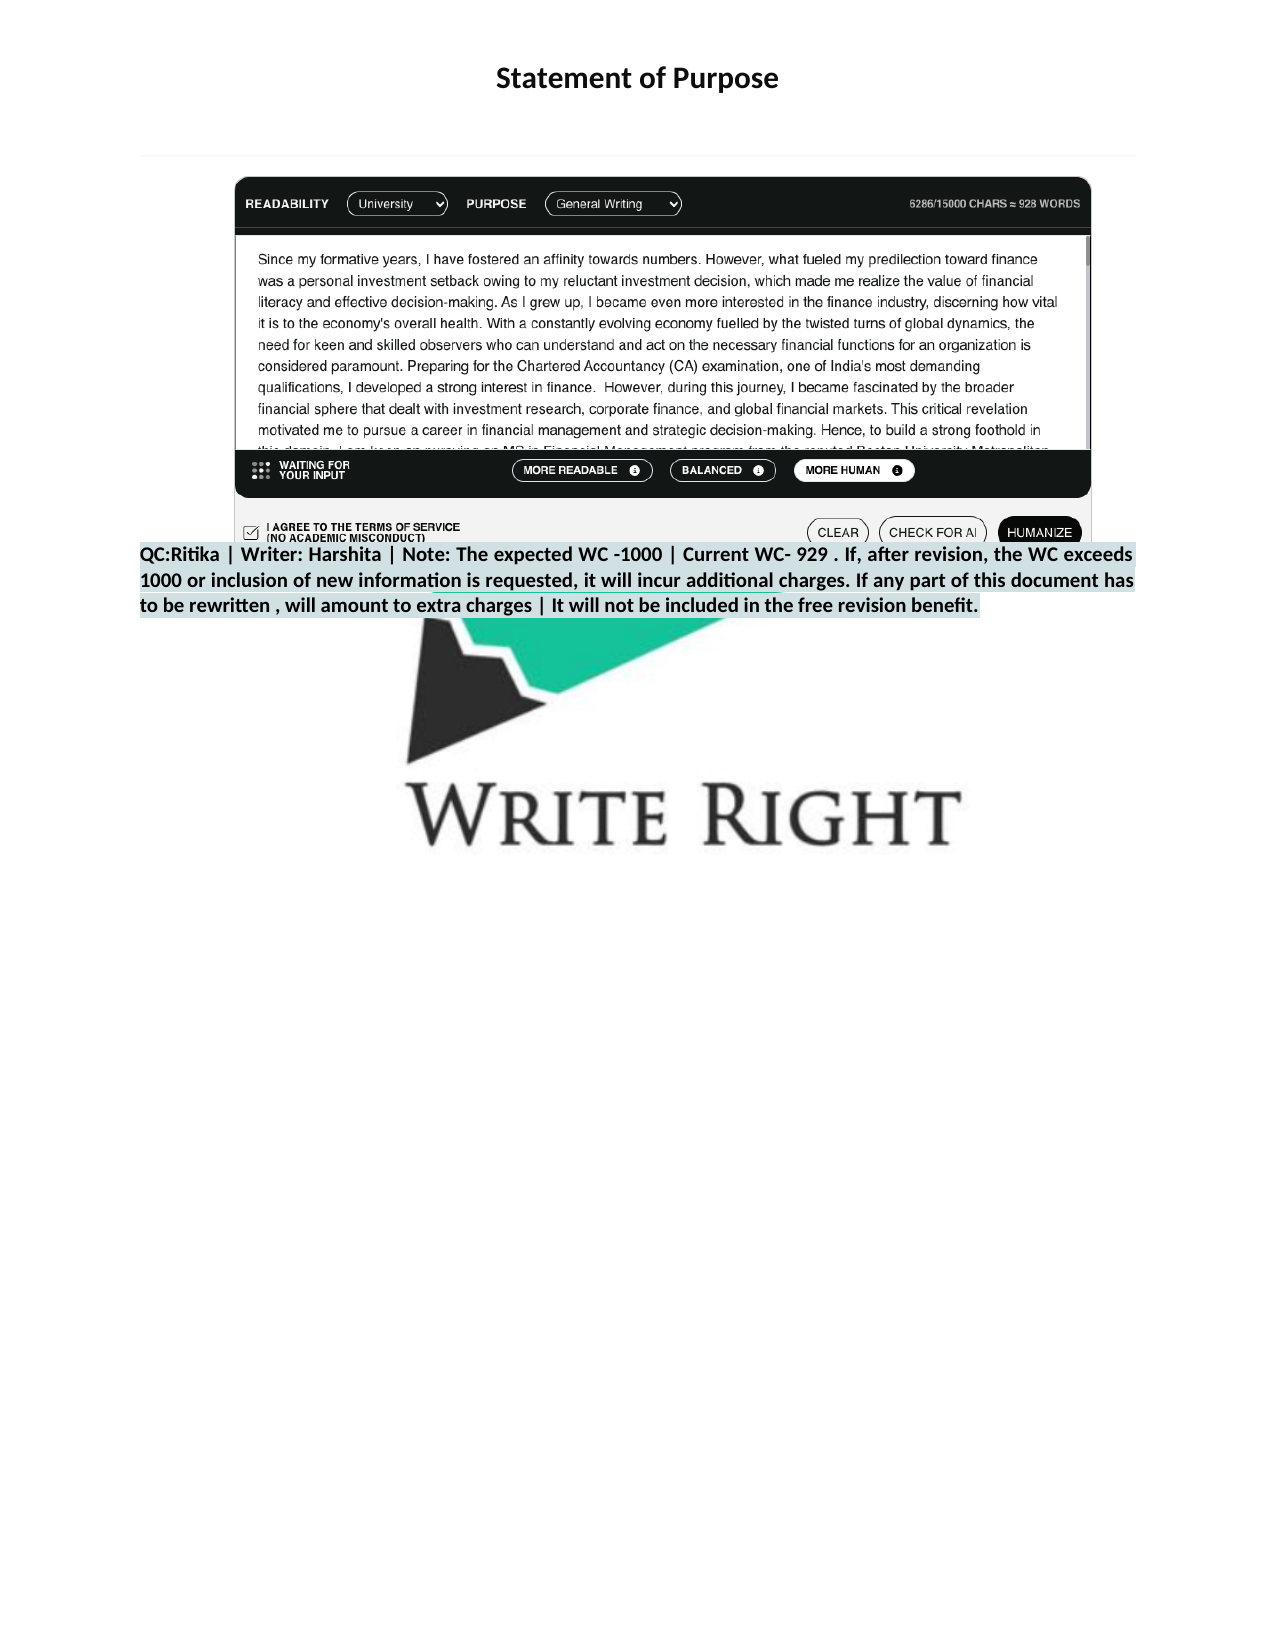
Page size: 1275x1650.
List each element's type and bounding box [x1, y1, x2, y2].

picture [140, 567, 1136, 940]
picture [139, 144, 1136, 542]
